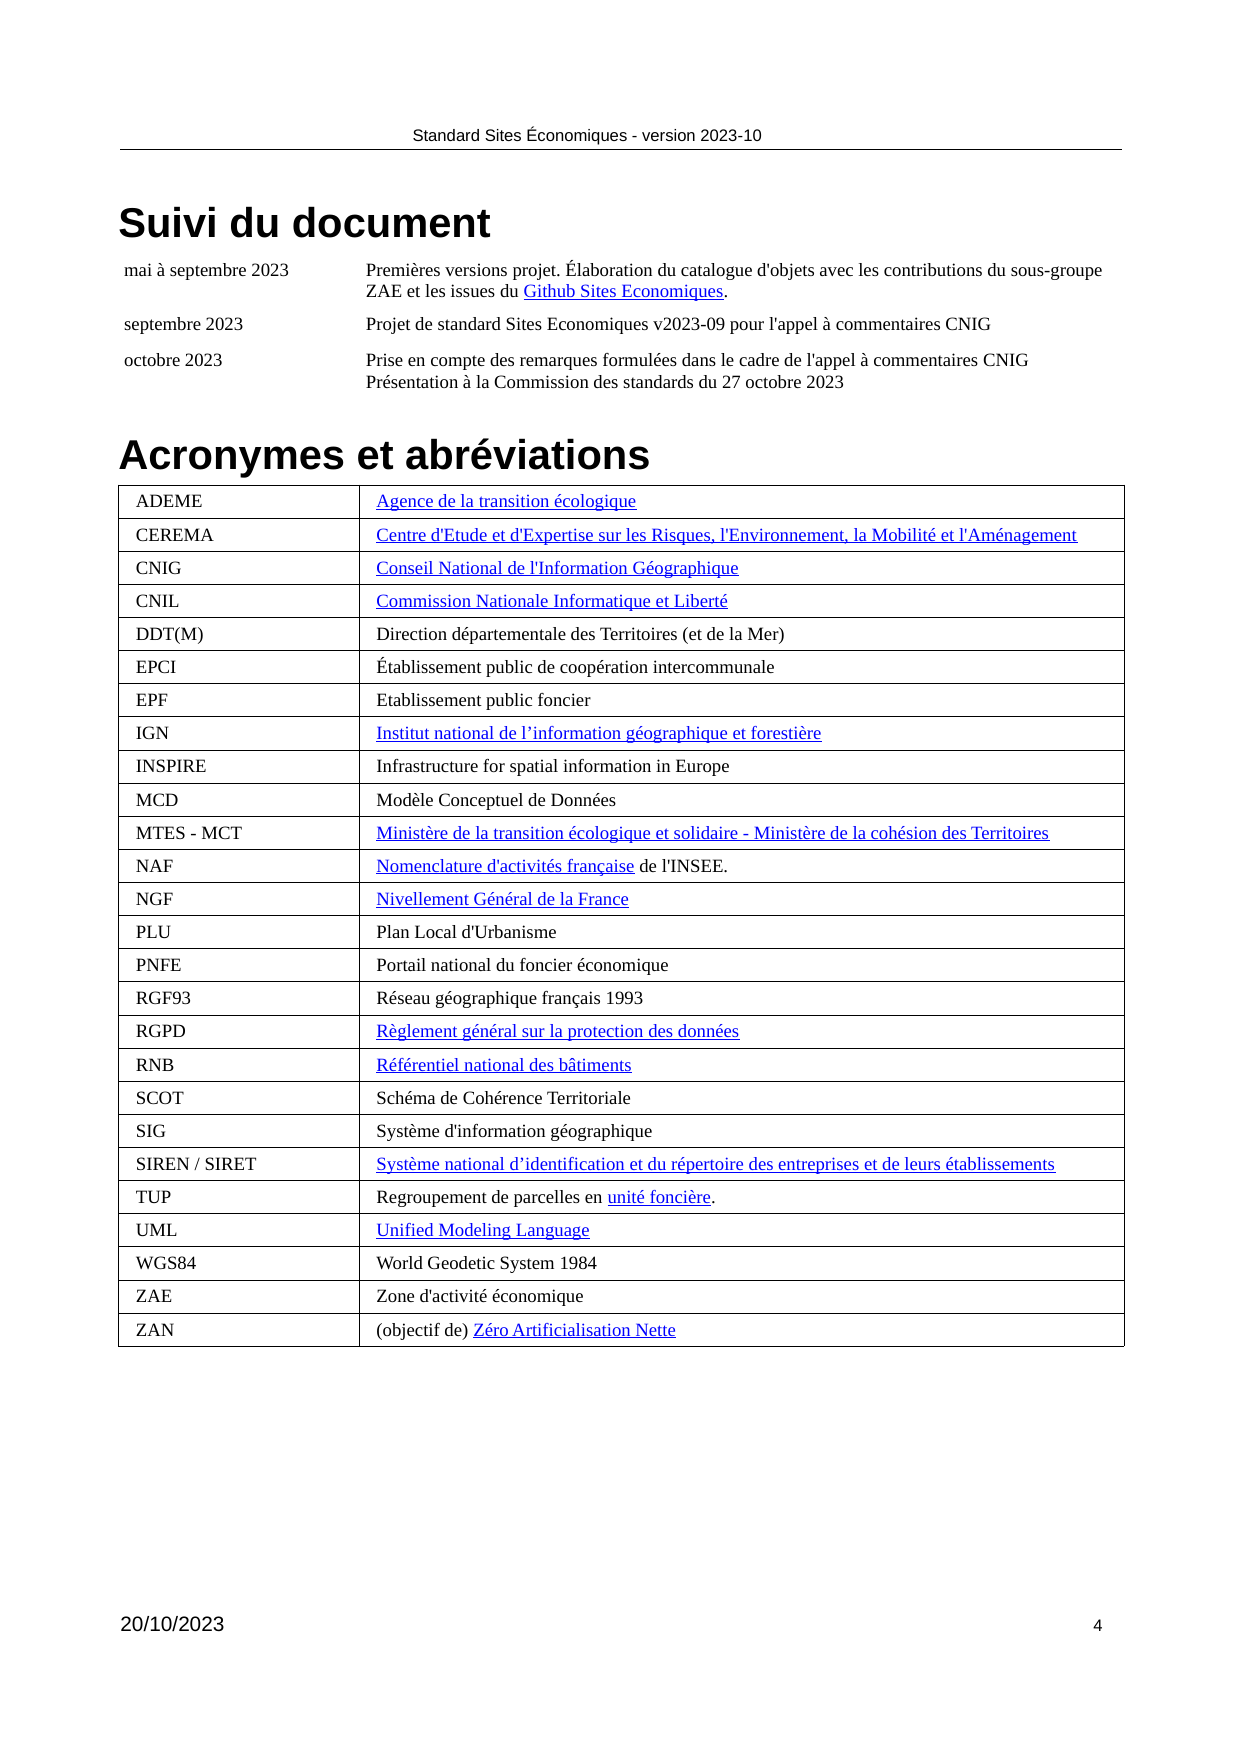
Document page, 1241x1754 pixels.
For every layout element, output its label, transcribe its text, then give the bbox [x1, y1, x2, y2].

table_cell NAF [119, 850, 359, 882]
table_cell MTES - MCT [119, 817, 359, 849]
table_cell MCD [119, 784, 359, 816]
table_cell Prise en compte des remarques formulées dans le cadre de l'appel à commentaires CNIG Présentation à la Commission des standards du 27 octobre 2023 [354, 343, 1122, 398]
table_cell CNIL [119, 585, 359, 617]
table_cell Plan Local d'Urbanisme [360, 916, 1124, 948]
table_cell Commission Nationale Informatique et Liberté [360, 585, 1124, 617]
table_header Premières versions projet. Élaboration du catalogue d'objets avec les contributions du sous-groupe ZAE et les issues du Github Sites Economiques. [354, 253, 1122, 307]
table_cell ZAE [119, 1281, 359, 1313]
table_cell TUP [119, 1181, 359, 1213]
text Suivi du document [118, 199, 1116, 247]
table_cell Réseau géographique français 1993 [360, 982, 1124, 1014]
table_cell Système d'information géographique [360, 1115, 1124, 1147]
table_cell ZAN [119, 1314, 359, 1346]
table_cell Centre d'Etude et d'Expertise sur les Risques, l'Environnement, la Mobilité et l'Aménagement [360, 519, 1124, 551]
text Acronymes et abréviations [118, 431, 1116, 478]
table_cell Direction départementale des Territoires (et de la Mer) [360, 618, 1124, 650]
table_cell (objectif de) Zéro Artificialisation Nette [360, 1314, 1124, 1346]
table_cell INSPIRE [119, 751, 359, 783]
table_cell Règlement général sur la protection des données [360, 1016, 1124, 1048]
table_cell Modèle Conceptuel de Données [360, 784, 1124, 816]
table_cell NGF [119, 883, 359, 915]
table_cell IGN [119, 717, 359, 749]
table_cell Unified Modeling Language [360, 1214, 1124, 1246]
table_cell CNIG [119, 552, 359, 584]
table_cell Etablissement public foncier [360, 684, 1124, 716]
table_cell RNB [119, 1049, 359, 1081]
table_cell Portail national du foncier économique [360, 949, 1124, 981]
table_cell EPF [119, 684, 359, 716]
table_cell EPCI [119, 651, 359, 683]
table_cell Système national d’identification et du répertoire des entreprises et de leurs établissements [360, 1148, 1124, 1180]
table_cell RGPD [119, 1016, 359, 1048]
table_cell Institut national de l’information géographique et forestière [360, 717, 1124, 749]
table_cell DDT(M) [119, 618, 359, 650]
table_cell Zone d'activité économique [360, 1281, 1124, 1313]
table_cell World Geodetic System 1984 [360, 1247, 1124, 1279]
table_header ADEME [119, 486, 359, 518]
table_cell WGS84 [119, 1247, 359, 1279]
table_cell SIREN / SIRET [119, 1148, 359, 1180]
table_cell UML [119, 1214, 359, 1246]
table_cell Nomenclature d'activités française de l'INSEE. [360, 850, 1124, 882]
table_cell PLU [119, 916, 359, 948]
table_cell Regroupement de parcelles en unité foncière. [360, 1181, 1124, 1213]
table_cell Nivellement Général de la France [360, 883, 1124, 915]
table_cell Infrastructure for spatial information in Europe [360, 751, 1124, 783]
table_cell PNFE [119, 949, 359, 981]
table_cell octobre 2023 [118, 343, 354, 398]
table_header mai à septembre 2023 [118, 253, 354, 307]
table_cell Ministère de la transition écologique et solidaire - Ministère de la cohésion des Territoires [360, 817, 1124, 849]
table_header Agence de la transition écologique [360, 486, 1124, 518]
table_cell Schéma de Cohérence Territoriale [360, 1082, 1124, 1114]
table_cell septembre 2023 [118, 307, 354, 343]
table_cell SCOT [119, 1082, 359, 1114]
table_cell Conseil National de l'Information Géographique [360, 552, 1124, 584]
table_cell RGF93 [119, 982, 359, 1014]
table_cell SIG [119, 1115, 359, 1147]
table_cell CEREMA [119, 519, 359, 551]
table_cell Référentiel national des bâtiments [360, 1049, 1124, 1081]
table_cell Projet de standard Sites Economiques v2023-09 pour l'appel à commentaires CNIG [354, 307, 1122, 343]
table_cell Établissement public de coopération intercommunale [360, 651, 1124, 683]
